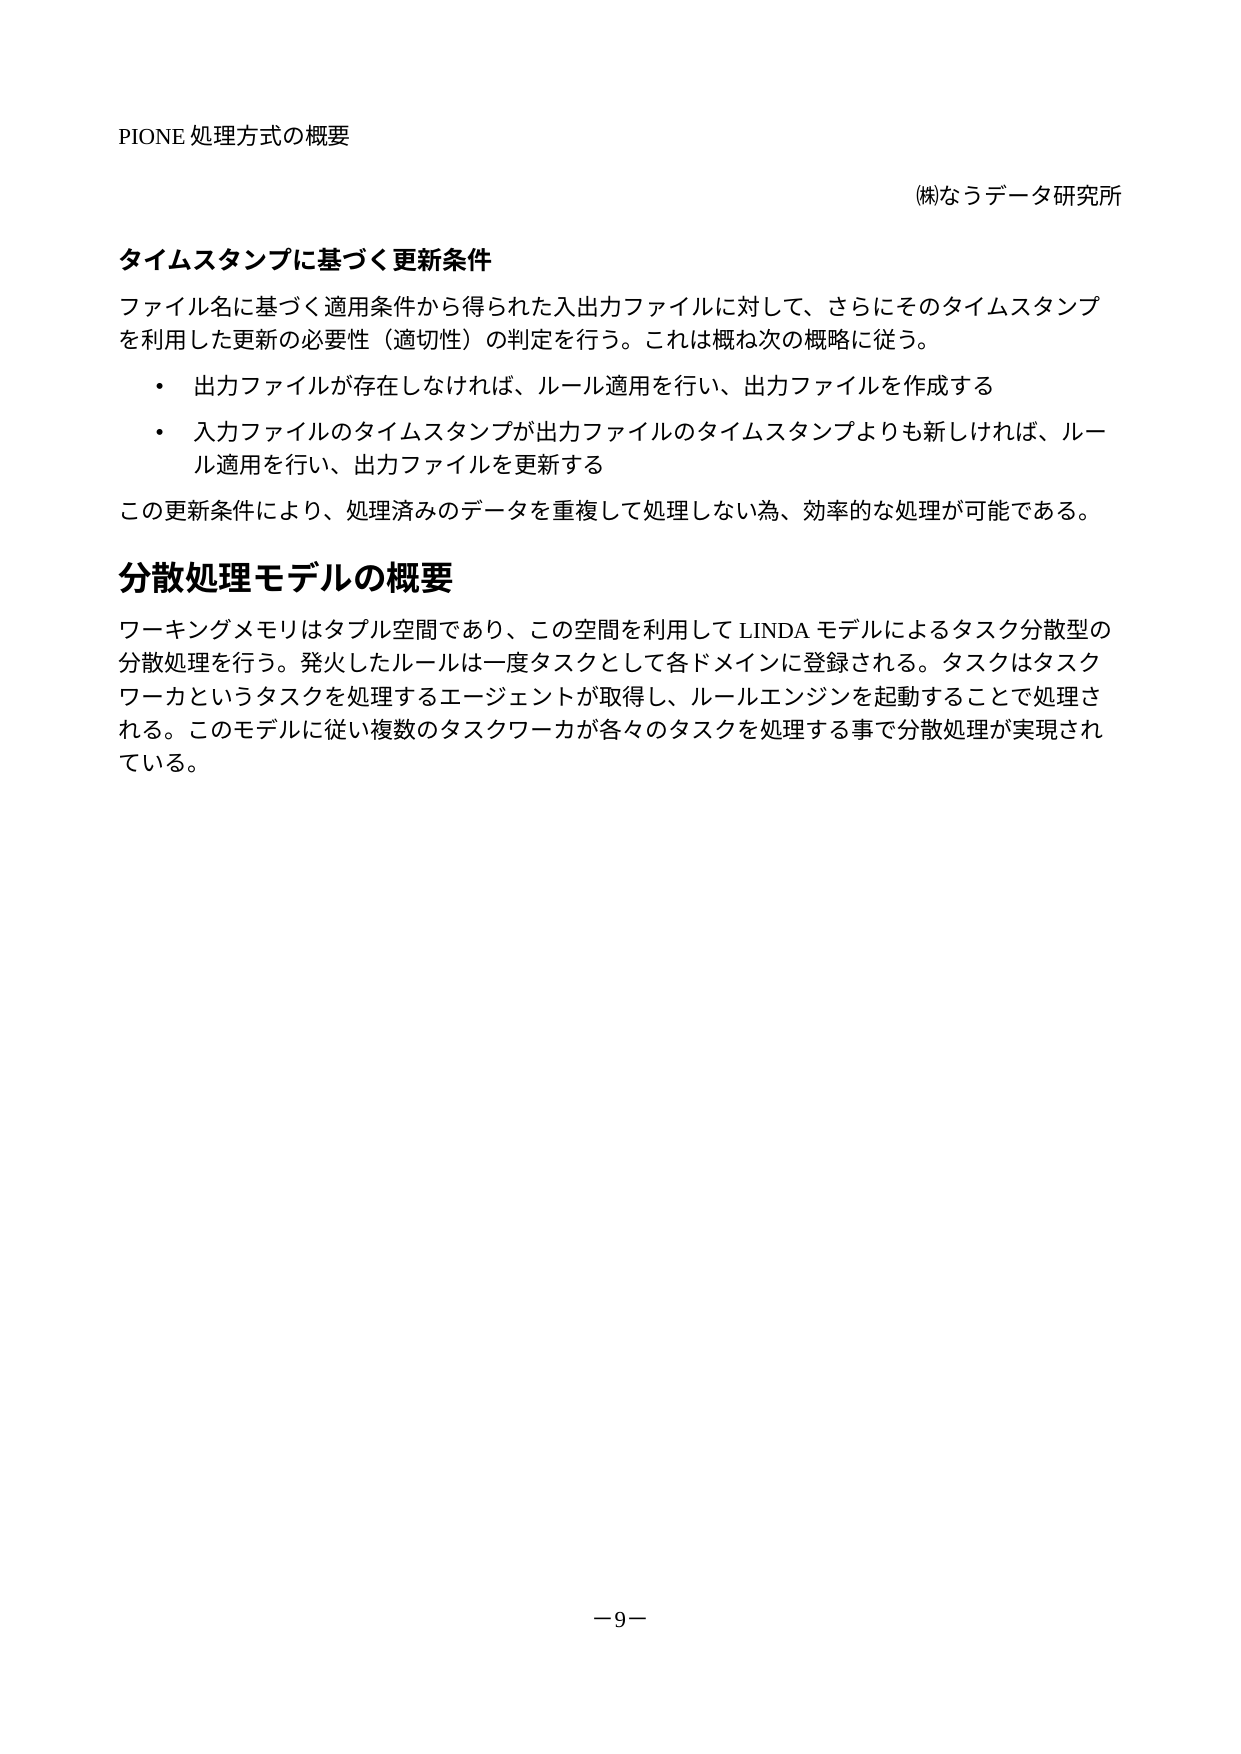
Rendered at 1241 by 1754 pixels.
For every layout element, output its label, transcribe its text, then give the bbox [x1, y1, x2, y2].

text ファイル名に基づく適用条件から得られた入出力ファイルに対して、さらにそのタイムスタンプを利用した更新の必要性（適切性）の判定を行う。これは概ね次の概略に従う。 [118, 289, 1122, 356]
subtitle タイムスタンプに基づく更新条件 [118, 240, 1122, 277]
text ワーキングメモリはタプル空間であり、この空間を利用してLINDAモデルによるタスク分散型の分散処理を行う。発火したルールは一度タスクとして各ドメインに登録される。タスクはタスクワーカというタスクを処理するエージェントが取得し、ルールエンジンを起動することで処理される。このモデルに従い複数のタスクワーカが各々のタスクを処理する事で分散処理が実現されている。 [118, 612, 1122, 778]
list 出力ファイルが存在しなければ、ルール適用を行い、出力ファイルを作成する [156, 368, 1122, 401]
subtitle 分散処理モデルの概要 [118, 551, 1122, 599]
list 入力ファイルのタイムスタンプが出力ファイルのタイムスタンプよりも新しければ、ルール適用を行い、出力ファイルを更新する [156, 414, 1122, 480]
text この更新条件により、処理済みのデータを重複して処理しない為、効率的な処理が可能である。 [118, 493, 1122, 526]
